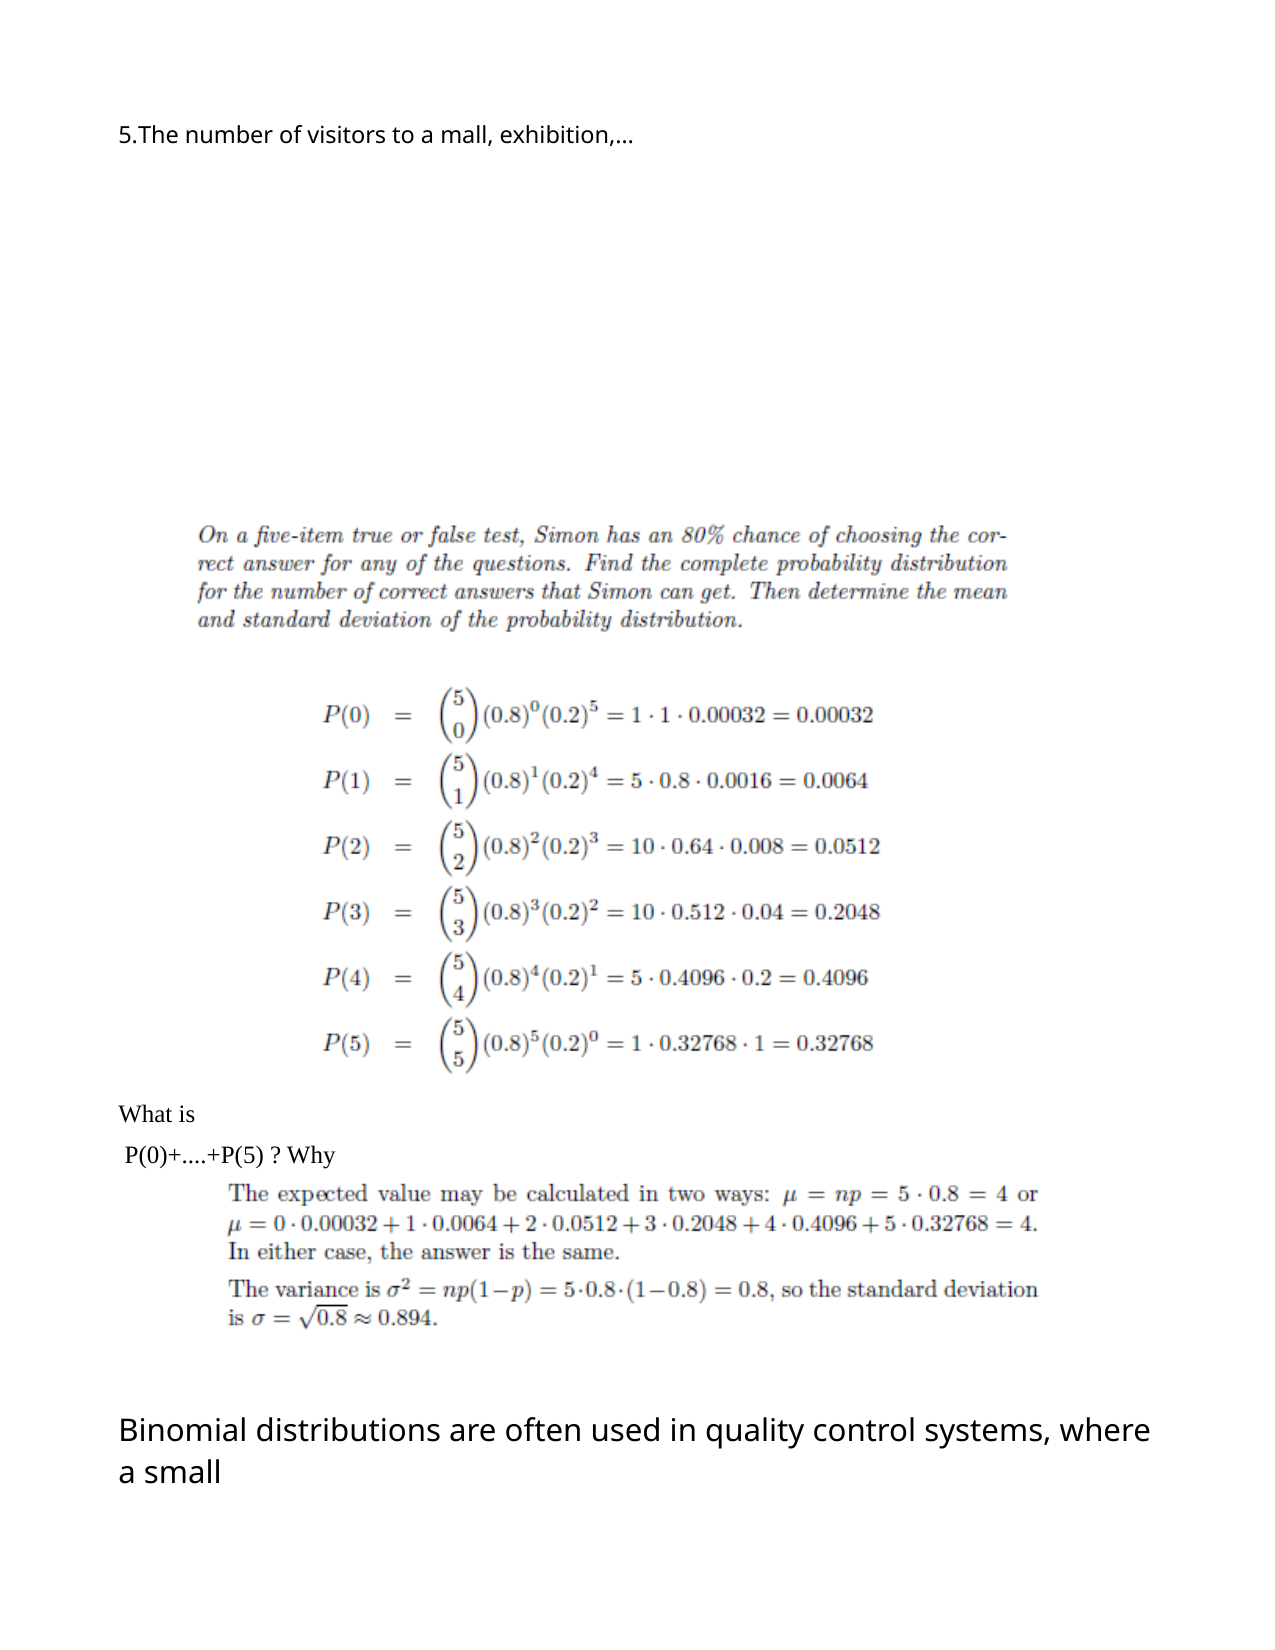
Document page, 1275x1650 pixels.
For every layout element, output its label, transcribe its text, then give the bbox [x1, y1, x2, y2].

text P(0)+....+P(5) ? Why [118, 1140, 1157, 1169]
picture [215, 1181, 1060, 1338]
text What is [118, 1099, 1157, 1128]
text Binomial distributions are often used in quality control systems, where a small [118, 1408, 1157, 1493]
picture [197, 521, 1078, 1098]
list The number of visitors to a mall, exhibition,… [118, 118, 1157, 150]
